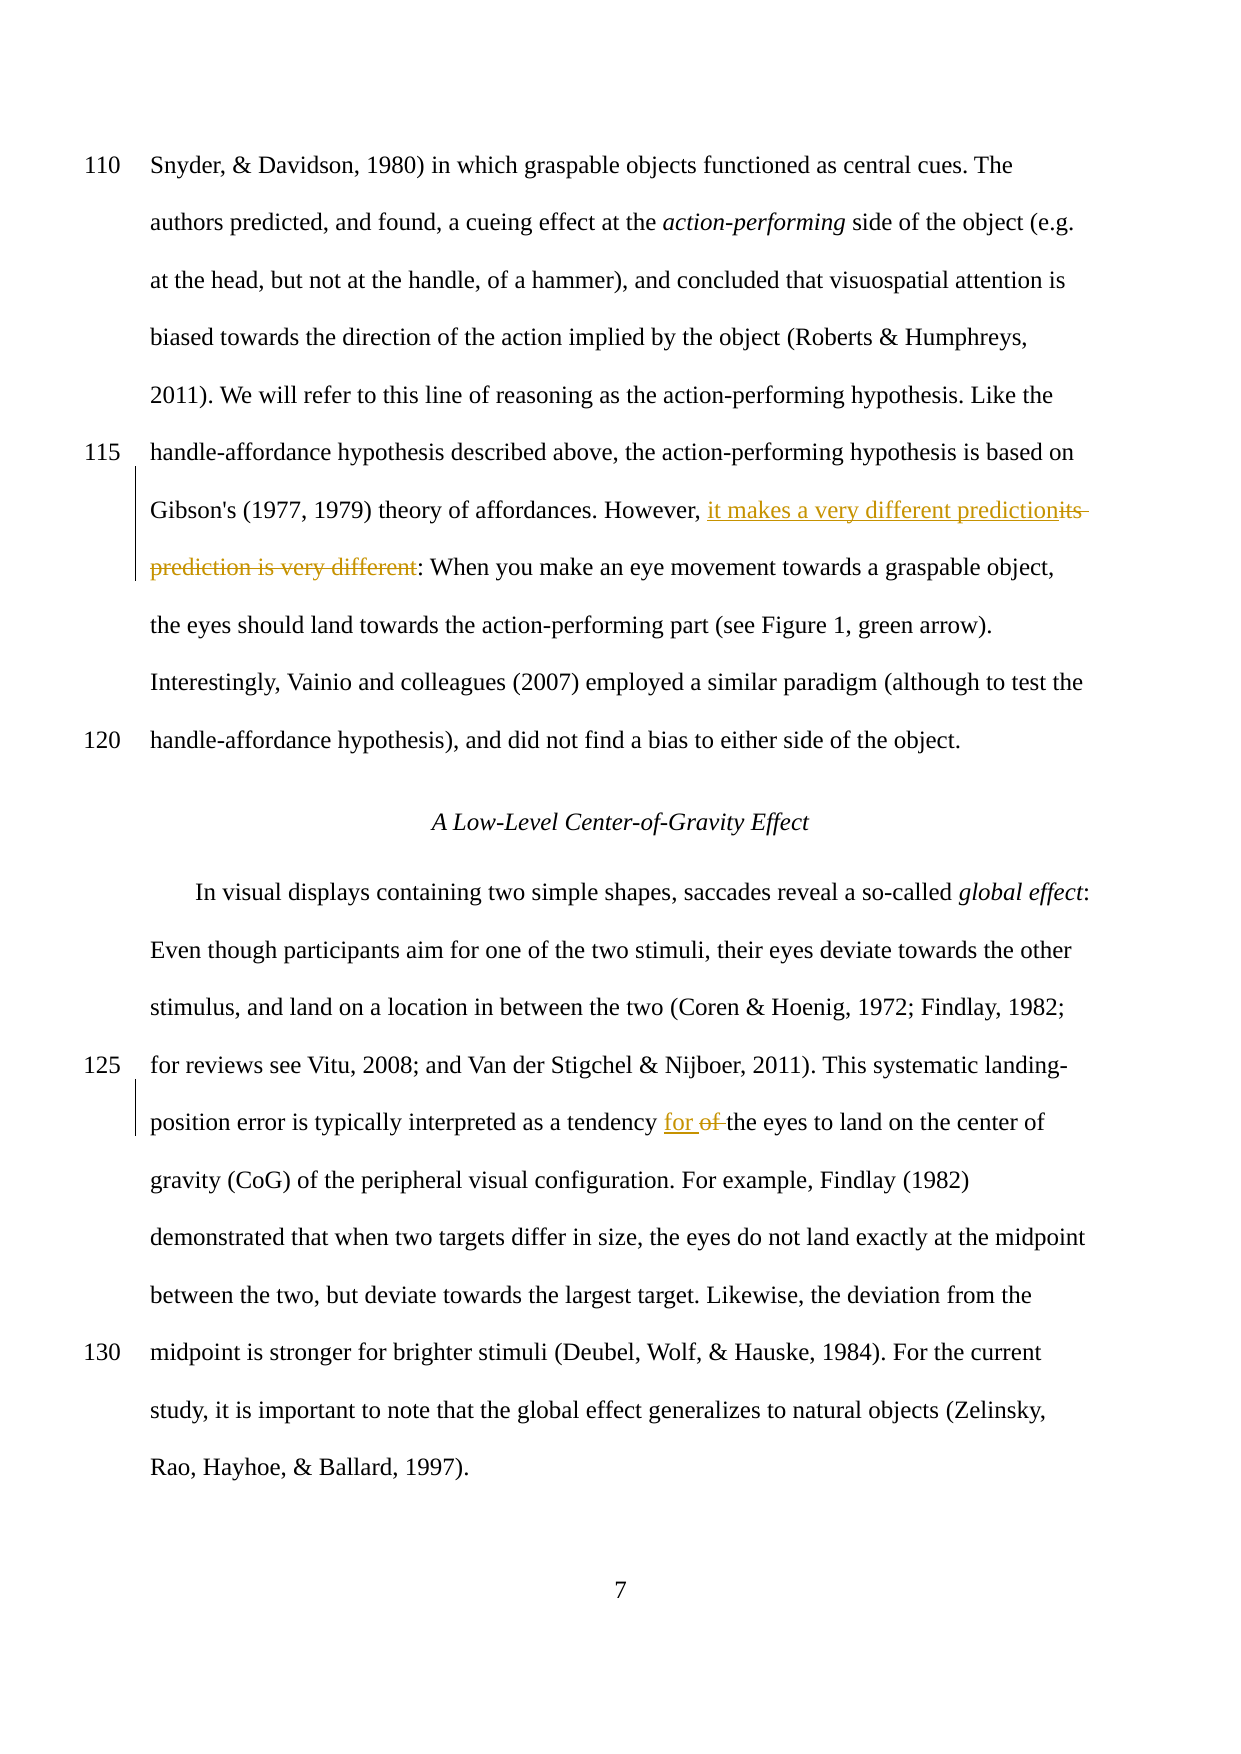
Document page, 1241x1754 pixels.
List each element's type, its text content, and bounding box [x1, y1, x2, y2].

text In visual displays containing two simple shapes, saccades reveal a so-called global effect: Even though participants aim for one of the two stimuli, their eyes deviate towards the other stimulus, and land on a location in between the two (Coren & Hoenig, 1972; Findlay, 1982; for reviews see Vitu, 2008; and Van der Stigchel & Nijboer, 2011). This systematic landing-position error is typically interpreted as a tendency for the eyes to land on the center of gravity (CoG) of the peripheral visual configuration. For example, Findlay (1982) demonstrated that when two targets differ in size, the eyes do not land exactly at the midpoint between the two, but deviate towards the largest target. Likewise, the deviation from the midpoint is stronger for brighter stimuli (Deubel, Wolf, & Hauske, 1984). For the current study, it is important to note that the global effect generalizes to natural objects (Zelinsky, Rao, Hayhoe, & Ballard, 1997). [150, 877, 1091, 1481]
subtitle A Low-Level Center-of-Gravity Effect [150, 807, 1091, 836]
text In direct contrast to the handle-affordance hypothesis, Roberts and Humphreys (2011) reasoned that action-related objects should bias visuospatial attention in the direction of the action implied by the object. For example, a hammer implies the action 'hammering', which induces an attentional shift towards the hammer's head rather than its handle. After all, in daily life that would be the most probable location to find the (to-be-hammered-on) nail. To test their prediction, Roberts and Humphreys (2011) used a Posner-cueing paradigm (Posner, Snyder, & Davidson, 1980) in which graspable objects functioned as central cues. The authors predicted, and found, a cueing effect at the action-performing side of the object (e.g. at the head, but not at the handle, of a hammer), and concluded that visuospatial attention is biased towards the direction of the action implied by the object (Roberts & Humphreys, 2011). We will refer to this line of reasoning as the action-performing hypothesis. Like the handle-affordance hypothesis described above, the action-performing hypothesis is based on Gibson's (1977, 1979) theory of affordances. However, it makes a very different prediction: When you make an eye movement towards a graspable object, the eyes should land towards the action-performing part (see Figure 1, green arrow). Interestingly, Vainio and colleagues (2007) employed a similar paradigm (although to test the handle-affordance hypothesis), and did not find a bias to either side of the object. [150, 150, 1091, 754]
